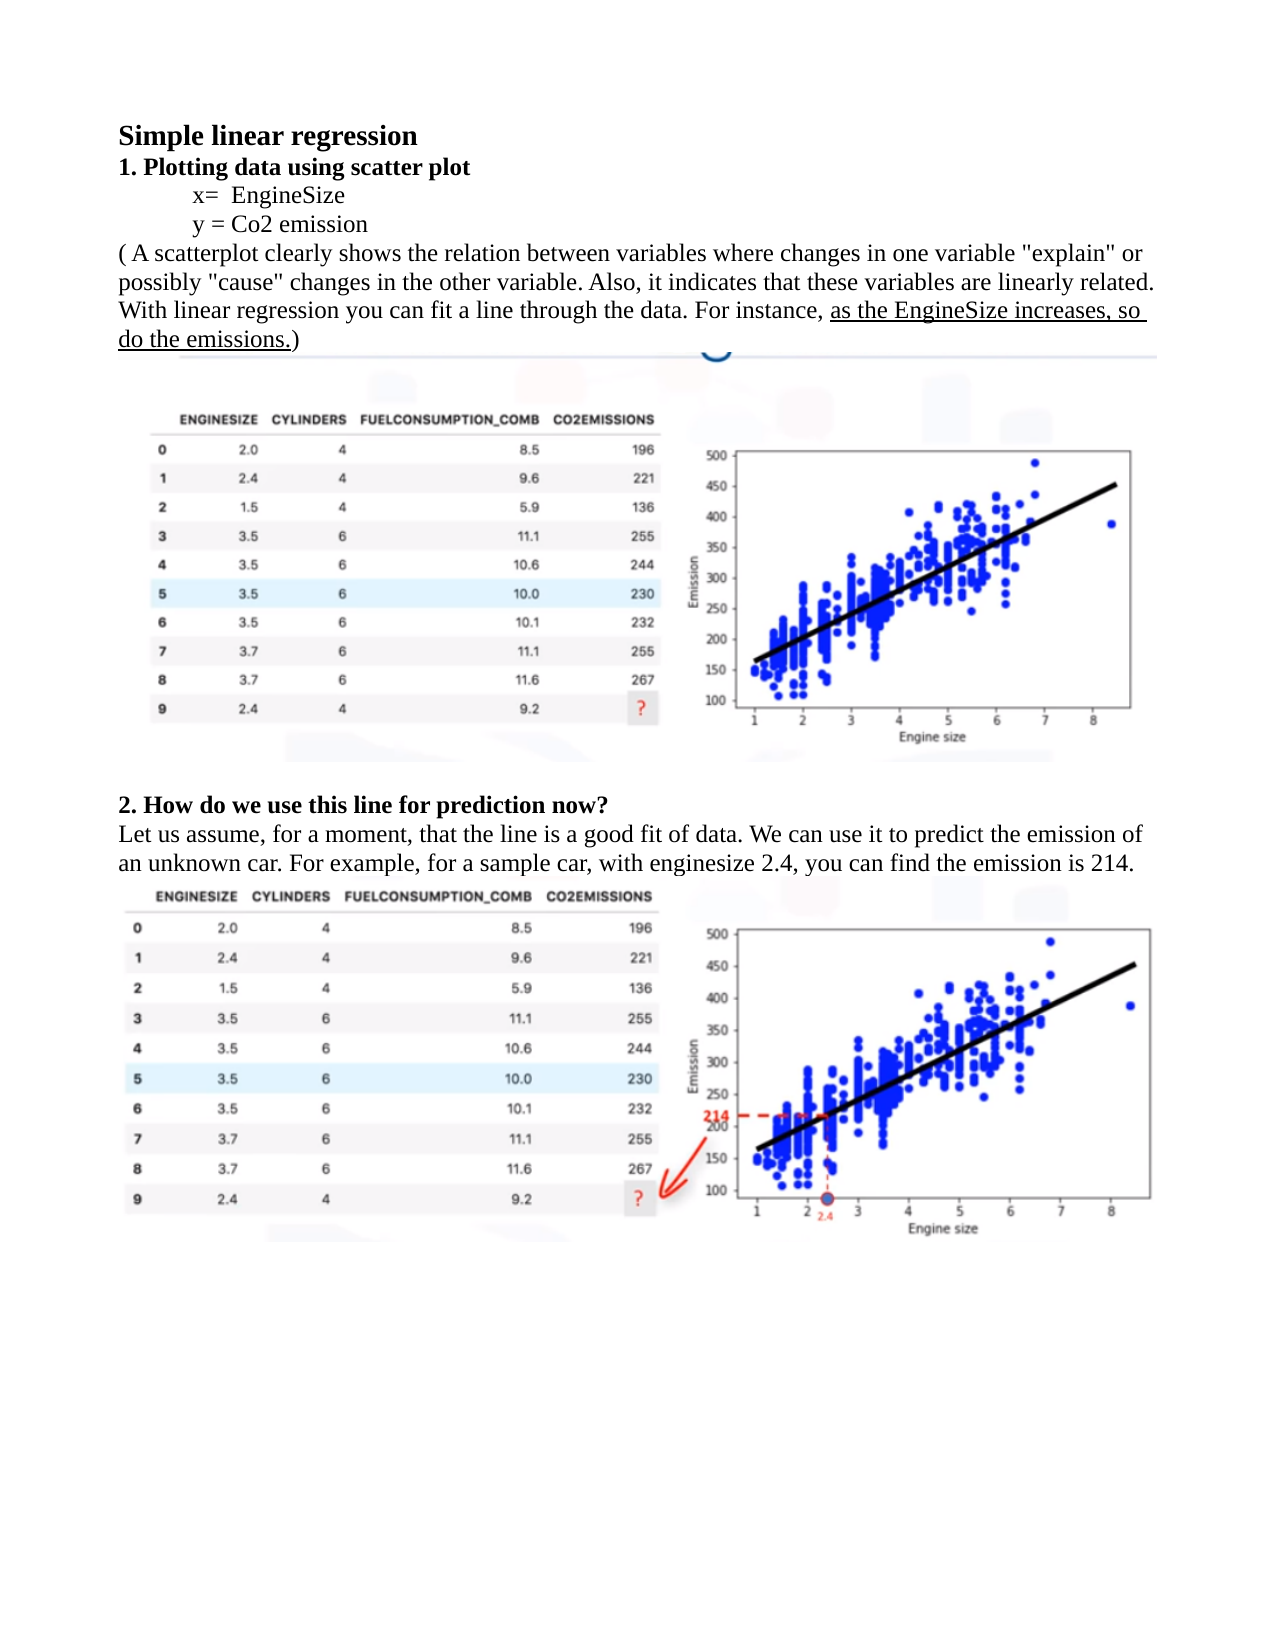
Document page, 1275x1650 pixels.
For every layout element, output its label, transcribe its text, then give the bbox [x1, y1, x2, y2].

text 1. Plotting data using scatter plot [118, 152, 1157, 180]
text Let us assume, for a moment, that the line is a good fit of data. We can use it to predict the emission of an unknown car. For example, for a sample car, with enginesize 2.4, you can find the emission is 214. [118, 819, 1157, 876]
text x= EngineSize [118, 180, 1157, 209]
text 2. How do we use this line for prediction now? [118, 791, 1157, 819]
text ( A scatterplot clearly shows the relation between variables where changes in one variable "explain" or possibly "cause" changes in the other variable. Also, it indicates that these variables are linearly related. With linear regression you can fit a line through the data. For instance, as the EngineSize increases, so do the emissions.) [118, 238, 1157, 352]
text Simple linear regression [118, 118, 1157, 152]
text y = Co2 emission [118, 209, 1157, 238]
picture [118, 352, 1157, 762]
picture [118, 876, 1157, 1242]
